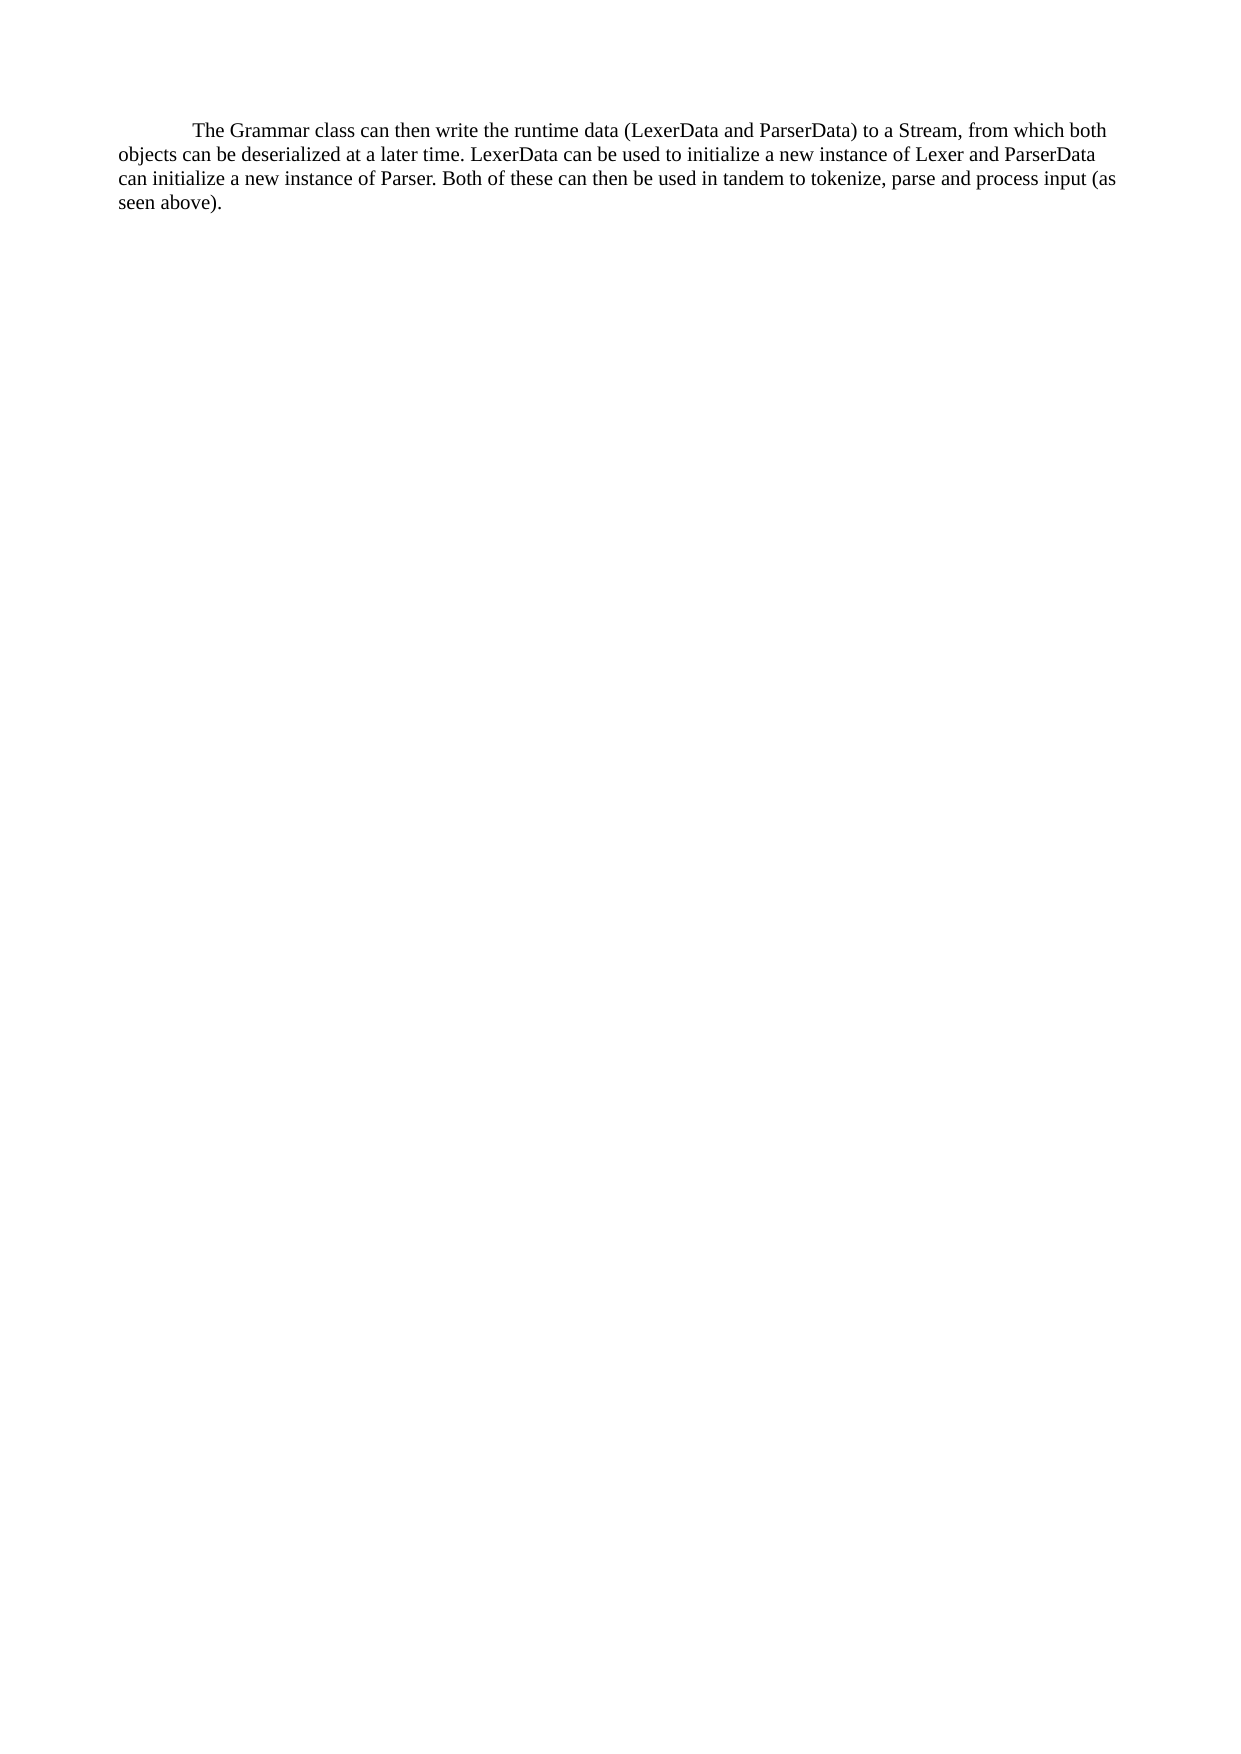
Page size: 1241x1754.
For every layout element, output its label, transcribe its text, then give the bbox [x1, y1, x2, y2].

text The Grammar class can then write the runtime data (LexerData and ParserData) to a Stream, from which both objects can be deserialized at a later time. LexerData can be used to initialize a new instance of Lexer and ParserData can initialize a new instance of Parser. Both of these can then be used in tandem to tokenize, parse and process input (as seen above). [118, 118, 1122, 214]
